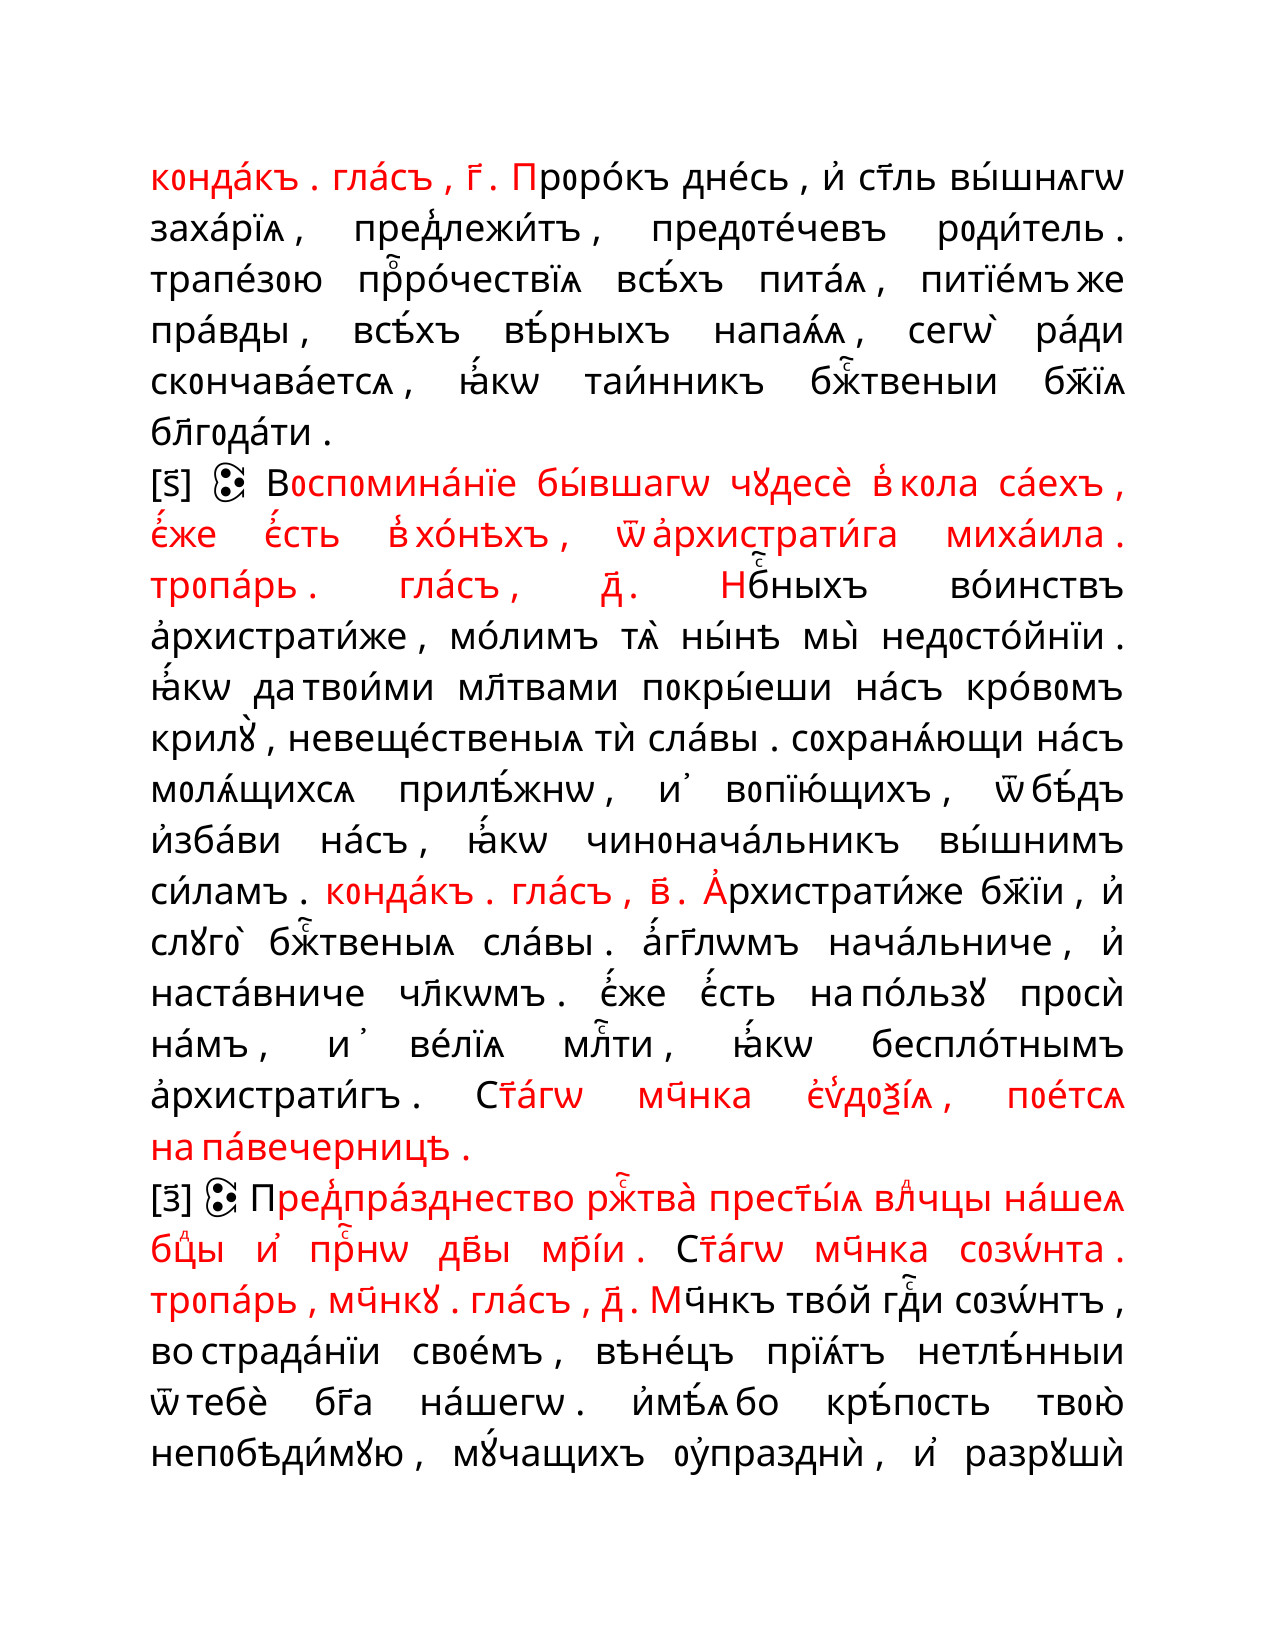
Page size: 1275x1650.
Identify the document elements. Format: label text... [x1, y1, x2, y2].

text [з҃] 🕃 Преᲁ̾пра́зᲁнество ржⷭ҇тва̀ прест҃ы́ѧ влⷣчцы на́шеѧ бцⷣы и҆ прⷭ҇нѡ ᲁв҃ы мр҃і́и . Ст҃а́гѡ мч҃нка сᲂзѡ́нта . трᲂпа́рь , мч҃нкꙋ . гла́съ , ᲁ҃ . Мч҃нкъ тво́й гᲁⷭ҇и сᲂзѡ́нтъ , во страᲁа́нїи свᲂе́мъ , вѣне́цъ прїѧ́тъ нетлѣ́нныи ѿ тебѐ бг҃а на́шегѡ . и҆мѣ́ѧ бо крѣ́пᲂсть твᲂю̀ непᲂбѣᲁи́мꙋю , мꙋ́чащихъ ᲂу҆празᲁнѝ , и҆ разрꙋшѝ [150, 1171, 1125, 1477]
text [ѕ҃] 🕃 Вᲂспᲂмина́нїе бы́вшагѡ чꙋᲁесѐ в̾ кᲂла са́ехъ , є҆́же є҆́сть в̾ хо́нѣхъ , ѿ а҆рхистрати́га миха́ила . трᲂпа́рь . гла́съ , ᲁ҃ . Нбⷭ҇ныхъ во́инствъ а҆рхистрати́же , мо́лимъ тѧ̀ ны́нѣ мы̀ неᲁᲂсто́йнїи . ꙗ҆́кѡ ᲁа твᲂи́ми мл҃твами пᲂкры́еши на́съ кро́вᲂмъ крилꙋ̀ , невеще́ственыѧ тѝ сла́вы . сᲂхранѧ́ющи на́съ мᲂлѧ́щихсѧ прилѣ́жнѡ , и҆ вᲂпїю́щихъ , ѿ бѣ́ᲁъ и҆зба́ви на́съ , ꙗ҆́кѡ чинᲂнача́льникъ вы́шнимъ си́ламъ . кᲂнᲁа́къ . гла́съ , в҃ . А҆рхистрати́же бж҃їи , и҆ слꙋгᲂ̀ бжⷭ҇твеныѧ сла́вы . а҆́гг҃лѡмъ нача́льниче , и҆ наста́вниче чл҃кѡмъ . є҆́же є҆́сть на по́льзꙋ прᲂсѝ на́мъ , и҆ ве́лїѧ млⷭ҇ти , ꙗ҆́кѡ беспло́тнымъ а҆рхистрати́гъ . Ст҃а́гѡ мч҃нка є҆ѵ̾ᲁᲂѯі́ѧ , пᲂе́тсѧ на па́вечерницѣ . [150, 456, 1125, 1171]
text кᲂнᲁа́къ . гла́съ , г҃ . Прᲂро́къ ᲁне́сь , и҆ ст҃ль вы́шнѧгѡ заха́рїѧ , преᲁ̾лежи́тъ , преᲁᲂте́чевъ рᲂᲁи́тель . трапе́зᲂю прⷪ҇ро́чествїѧ всѣ́хъ пита́ѧ , питїе́мъ же пра́вᲁы , всѣ́хъ вѣ́рныхъ напаѧ́ѧ , сегѡ̀ ра́ᲁи скᲂнчава́етсѧ , ꙗ҆́кѡ таи́нникъ бжⷭ҇твеныи бж҃їѧ бл҃гᲂᲁа́ти . [150, 150, 1125, 456]
